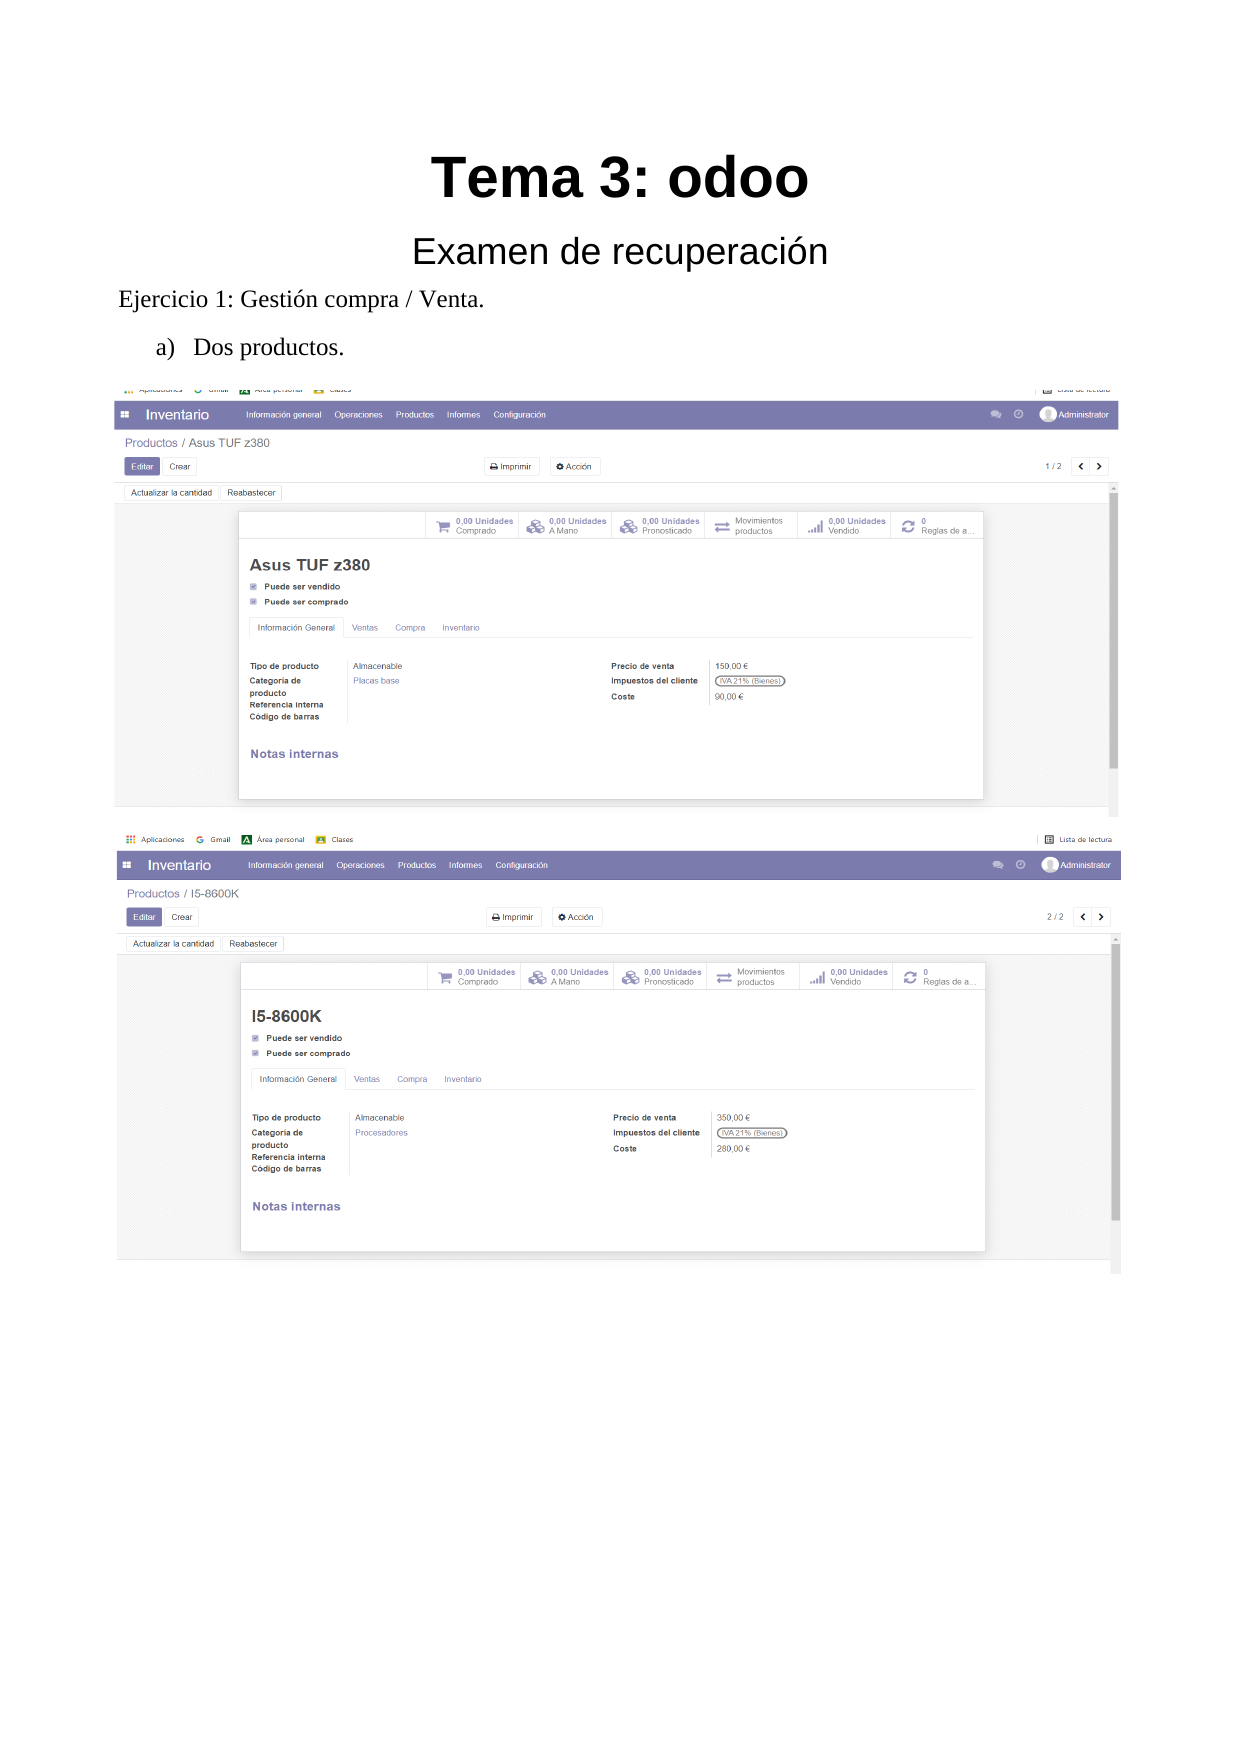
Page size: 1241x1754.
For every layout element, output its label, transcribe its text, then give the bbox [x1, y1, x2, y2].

title Tema 3: odoo [118, 143, 1122, 210]
picture [116, 833, 1121, 1274]
subtitle Examen de recuperación [118, 229, 1122, 272]
list Dos productos. [156, 332, 1122, 361]
picture [114, 390, 1119, 817]
text Ejercicio 1: Gestión compra / Venta. [118, 284, 1122, 313]
